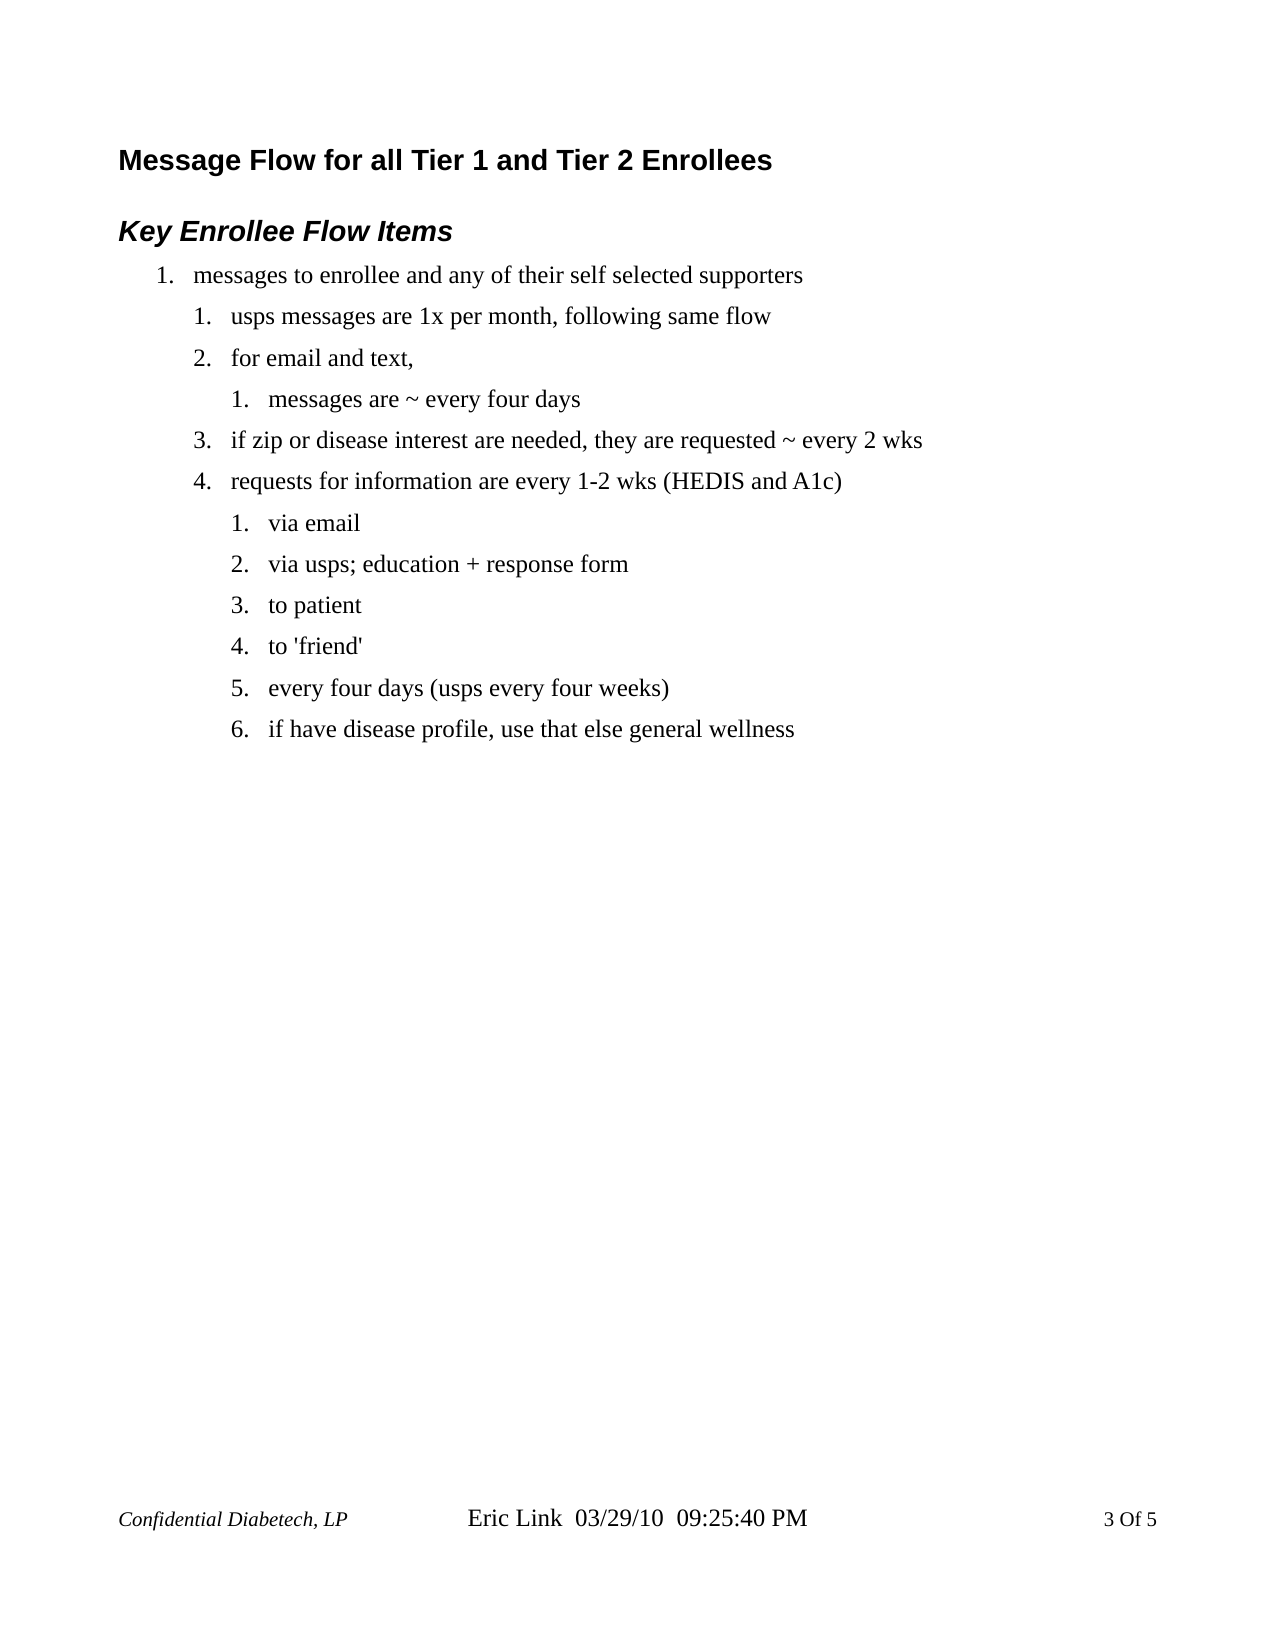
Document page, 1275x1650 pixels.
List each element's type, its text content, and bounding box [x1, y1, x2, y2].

list if zip or disease interest are needed, they are requested ~ every 2 wks [193, 425, 1157, 454]
list messages to enrollee and any of their self selected supporters [156, 260, 1157, 289]
list via email [231, 508, 1157, 536]
list to 'friend' [231, 631, 1157, 660]
list messages are ~ every four days [231, 384, 1157, 413]
list if have disease profile, use that else general wellness [231, 714, 1157, 743]
list requests for information are every 1-2 wks (HEDIS and A1c) [193, 466, 1157, 495]
list for email and text, [193, 343, 1157, 371]
list to patient [231, 590, 1157, 619]
list every four days (usps every four weeks) [231, 673, 1157, 701]
list usps messages are 1x per month, following same flow [193, 301, 1157, 330]
subtitle Key Enrollee Flow Items [118, 214, 1157, 248]
list via usps; education + response form [231, 549, 1157, 578]
subtitle Message Flow for all Tier 1 and Tier 2 Enrollees [118, 143, 1157, 177]
